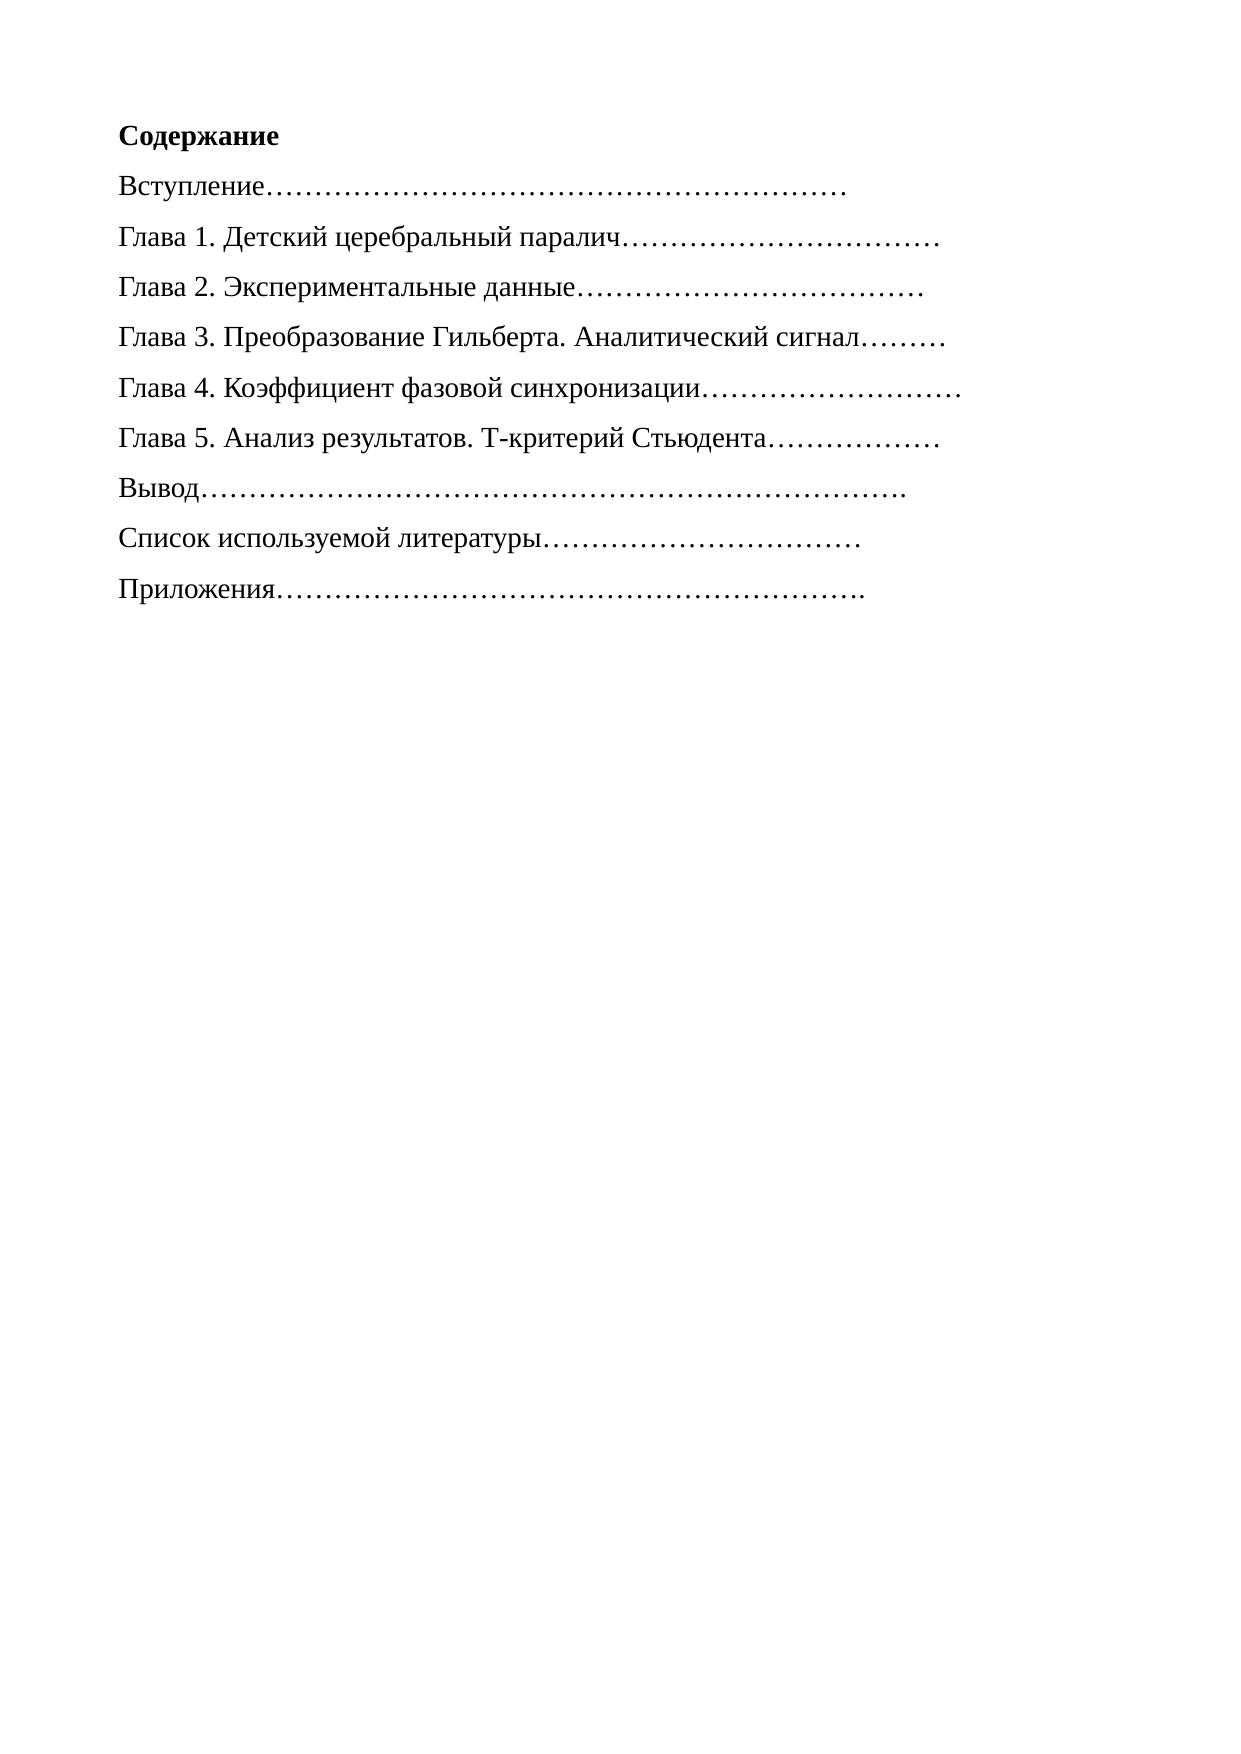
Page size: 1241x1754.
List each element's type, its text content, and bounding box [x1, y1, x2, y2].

text Глава 5. Анализ результатов. Т-критерий Стьюдента……………… [118, 420, 1122, 453]
text Содержание [118, 118, 1122, 152]
text Список используемой литературы…………………………… [118, 521, 1122, 554]
text Приложения……………………………………………………. [118, 571, 1122, 604]
text Глава 2. Экспериментальные данные……………………………… [118, 269, 1122, 303]
text Вывод………………………………………………………………. [118, 470, 1122, 504]
text Глава 3. Преобразование Гильберта. Аналитический сигнал……… [118, 319, 1122, 353]
text Глава 4. Коэффициент фазовой синхронизации……………………… [118, 370, 1122, 403]
text Глава 1. Детский церебральный паралич…………………………… [118, 219, 1122, 252]
text Вступление…………………………………………………… [118, 168, 1122, 202]
